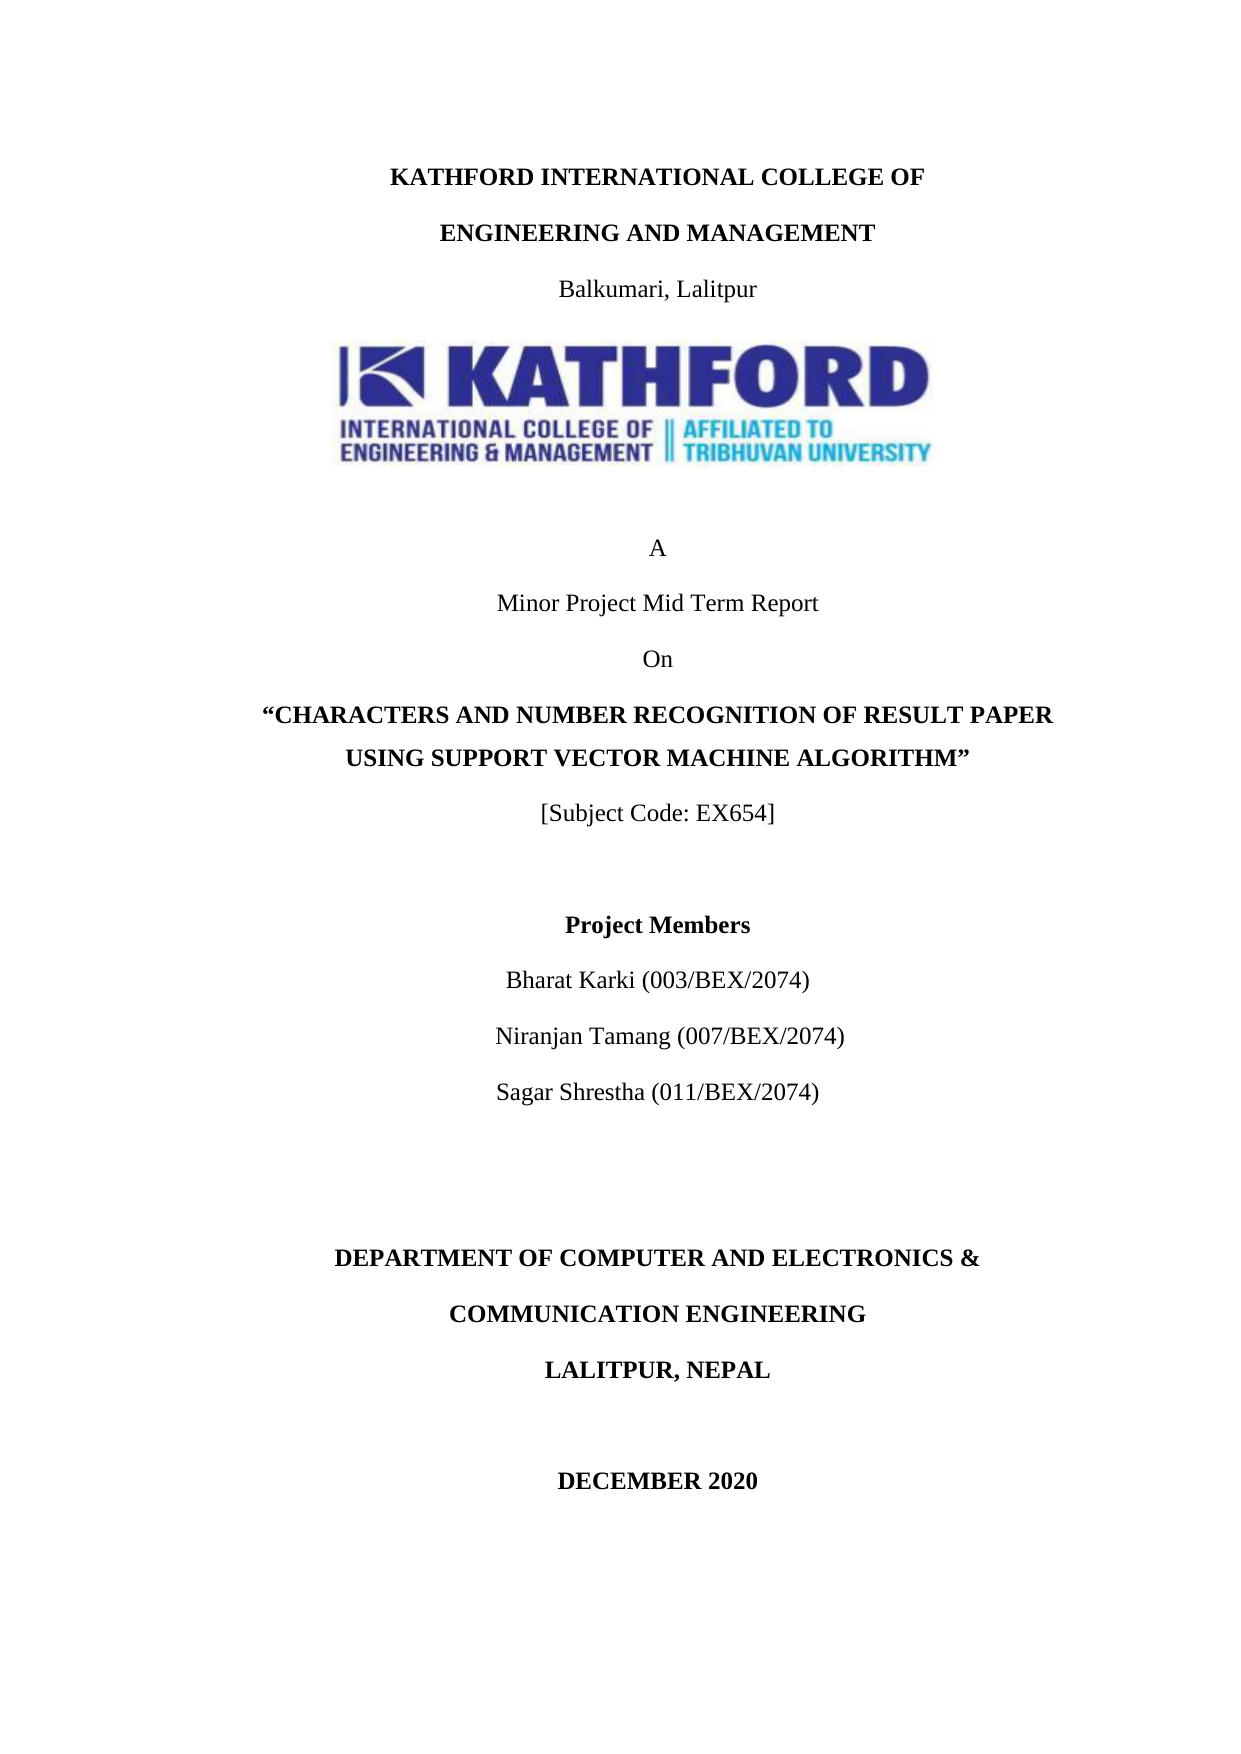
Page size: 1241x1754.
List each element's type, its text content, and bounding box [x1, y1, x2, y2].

text ENGINEERING AND MANAGEMENT [225, 218, 1090, 247]
text Balkumari, Lalitpur [225, 274, 1090, 506]
text Project Members [225, 910, 1090, 938]
text “CHARACTERS AND NUMBER RECOGNITION OF RESULT PAPER USING SUPPORT VECTOR MACHINE ALGORITHM” [225, 700, 1090, 772]
text Bharat Karki (003/BEX/2074) [225, 965, 1090, 994]
text Niranjan Tamang (007/BEX/2074) [225, 1021, 1090, 1050]
text Minor Project Mid Term Report [225, 588, 1090, 617]
text A [225, 533, 1090, 562]
text LALITPUR, NEPAL [225, 1355, 1090, 1383]
text KATHFORD INTERNATIONAL COLLEGE OF [225, 162, 1090, 191]
text DECEMBER 2020 [225, 1466, 1090, 1495]
text COMMUNICATION ENGINEERING [225, 1299, 1090, 1328]
text [Subject Code: EX654] [225, 798, 1090, 827]
text Sagar Shrestha (011/BEX/2074) [225, 1077, 1090, 1105]
text On [225, 644, 1090, 673]
picture [271, 316, 1044, 506]
text DEPARTMENT OF COMPUTER AND ELECTRONICS & [225, 1243, 1090, 1272]
